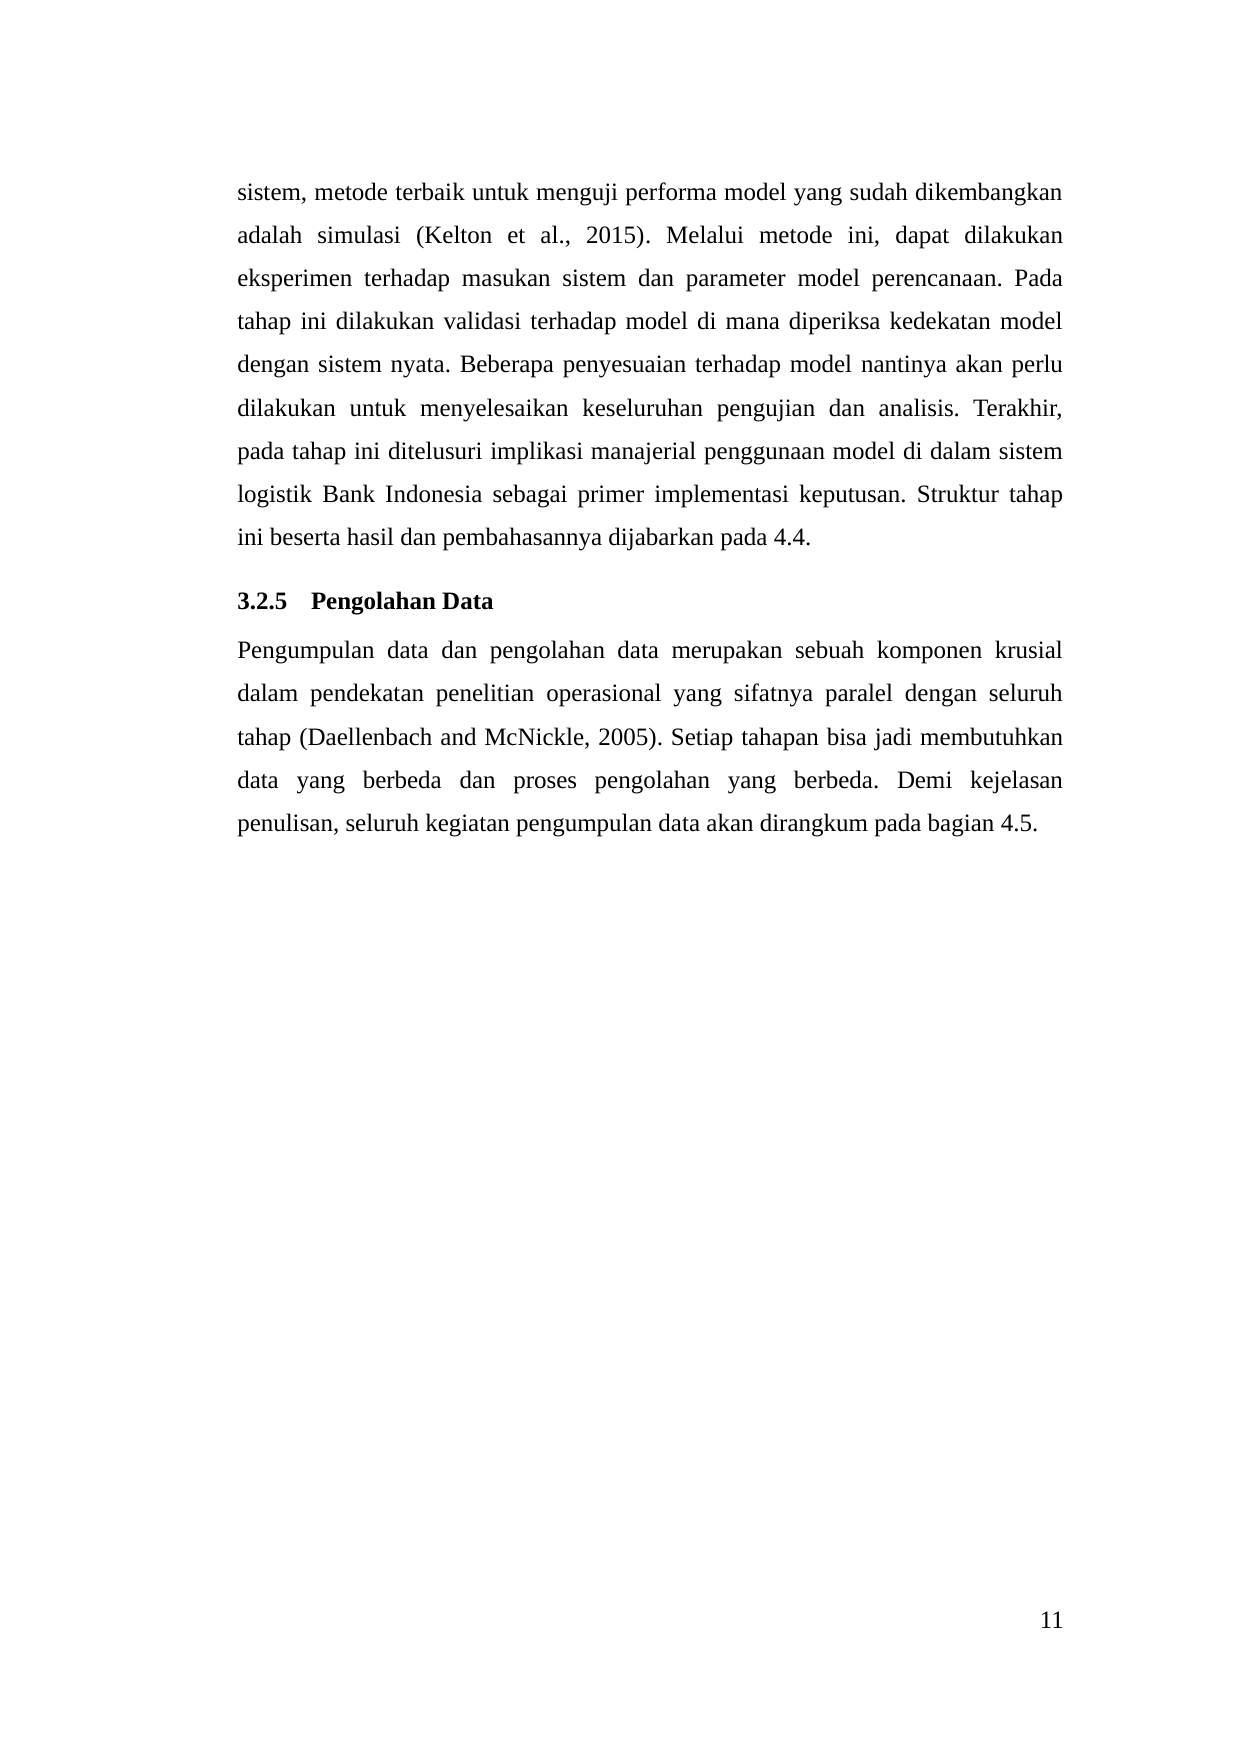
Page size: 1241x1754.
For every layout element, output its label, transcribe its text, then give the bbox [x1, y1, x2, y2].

text sistem, metode terbaik untuk menguji performa model yang sudah dikembangkan adalah simulasi (Kelton et al., 2015). Melalui metode ini, dapat dilakukan eksperimen terhadap masukan sistem dan parameter model perencanaan. Pada tahap ini dilakukan validasi terhadap model di mana diperiksa kedekatan model dengan sistem nyata. Beberapa penyesuaian terhadap model nantinya akan perlu dilakukan untuk menyelesaikan keseluruhan pengujian dan analisis. Terakhir, pada tahap ini ditelusuri implikasi manajerial penggunaan model di dalam sistem logistik Bank Indonesia sebagai primer implementasi keputusan. Struktur tahap ini beserta hasil dan pembahasannya dijabarkan pada 4.4. [237, 177, 1063, 551]
text Pengumpulan data dan pengolahan data merupakan sebuah komponen krusial dalam pendekatan penelitian operasional yang sifatnya paralel dengan seluruh tahap (Daellenbach and McNickle, 2005). Setiap tahapan bisa jadi membutuhkan data yang berbeda dan proses pengolahan yang berbeda. Demi kejelasan penulisan, seluruh kegiatan pengumpulan data akan dirangkum pada bagian 4.5. [237, 635, 1063, 837]
subtitle Pengolahan Data [237, 586, 1063, 615]
